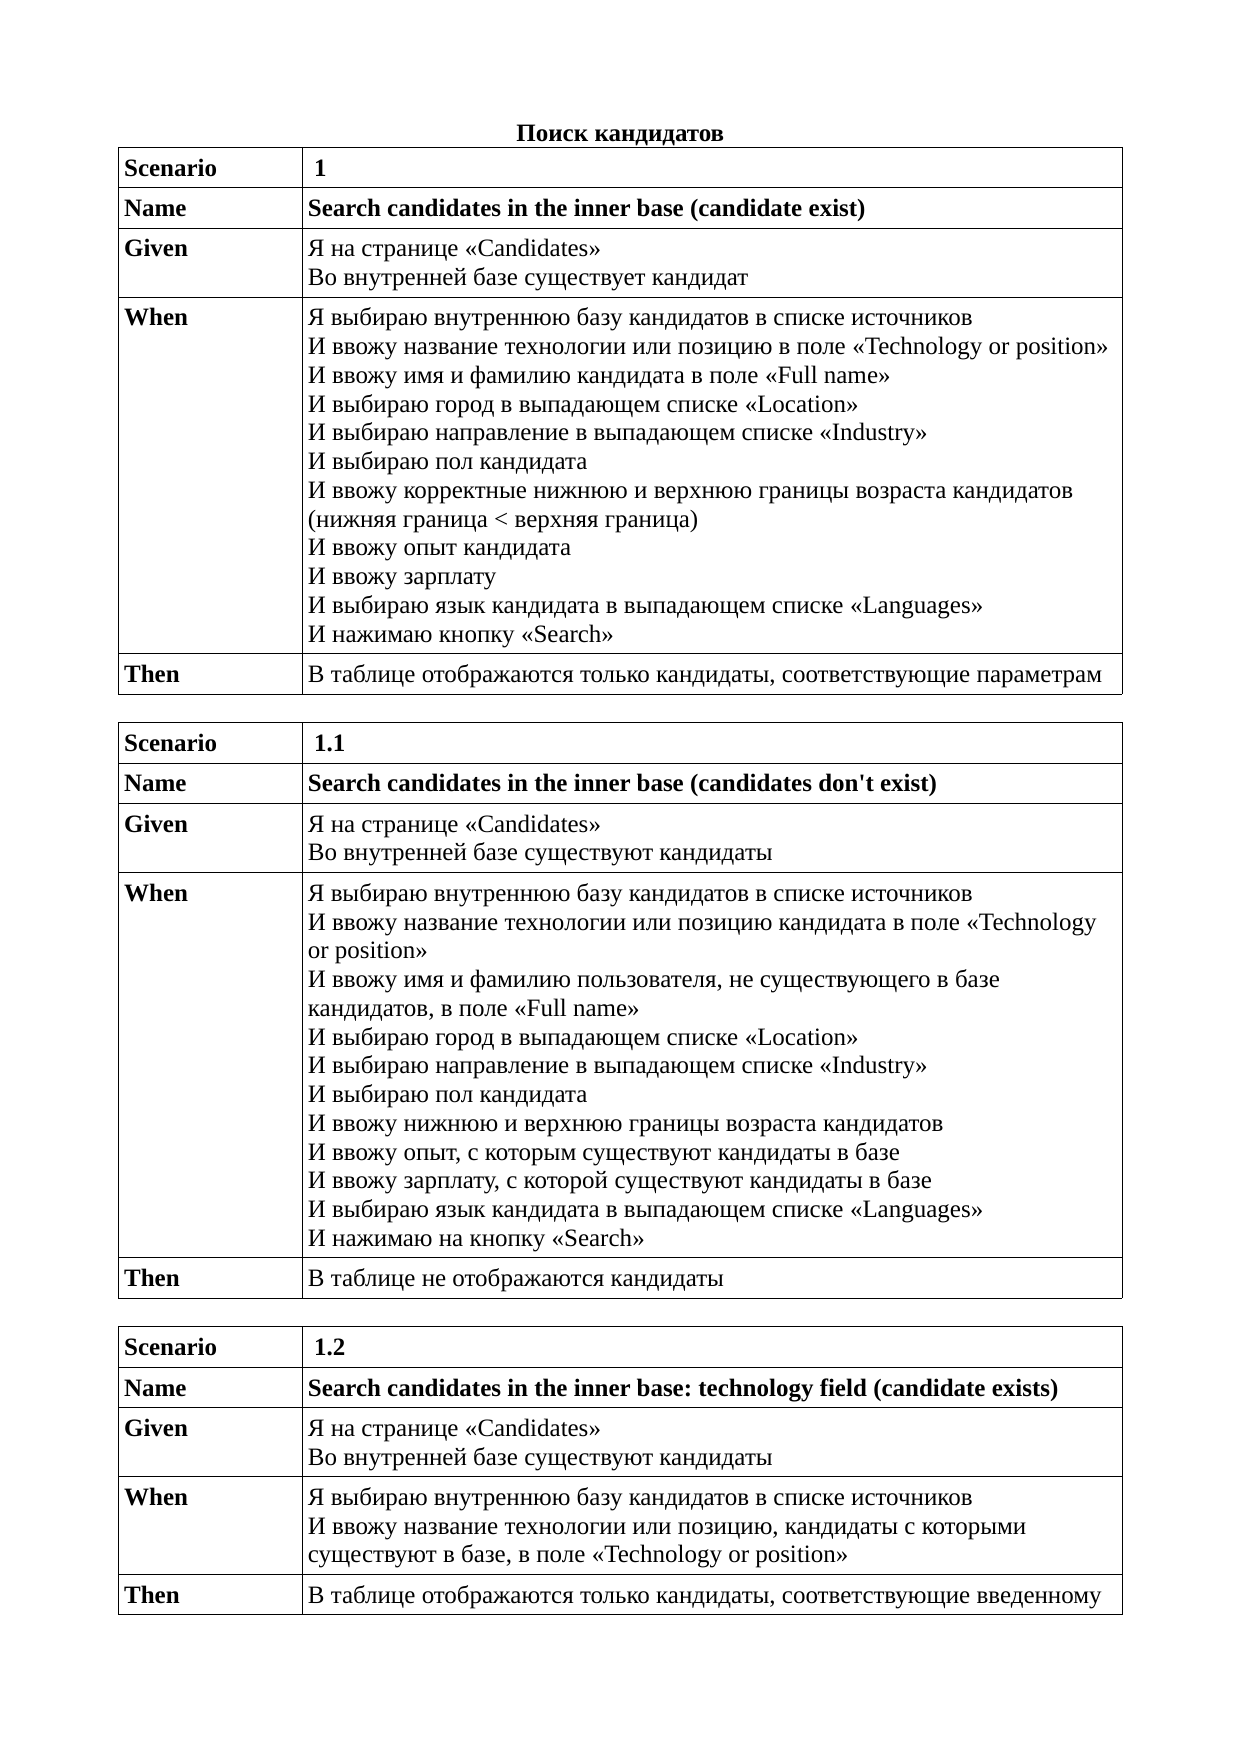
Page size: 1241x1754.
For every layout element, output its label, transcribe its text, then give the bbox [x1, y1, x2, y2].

table_cell Я на странице «Candidates» Во внутренней базе существует кандидат [303, 229, 1122, 297]
text Поиск кандидатов [118, 118, 1122, 147]
table_cell В таблице не отображаются кандидаты [303, 1258, 1122, 1298]
table_cell Then [119, 1575, 302, 1614]
table_header 1 [303, 148, 1122, 187]
table_cell Я выбираю внутреннюю базу кандидатов в списке источников И ввожу название технологии или позицию, кандидаты с которыми существуют в базе, в поле «Technology or position» [303, 1477, 1122, 1574]
table_cell Given [119, 229, 302, 297]
table_cell Search candidates in the inner base (candidates don't exist) [303, 764, 1122, 803]
table_header Scenario [119, 148, 302, 187]
table_cell Then [119, 654, 302, 693]
table_cell When [119, 298, 302, 653]
table_cell Я на странице «Candidates» Во внутренней базе существуют кандидаты [303, 1408, 1122, 1476]
table_cell When [119, 873, 302, 1257]
table_cell Name [119, 1368, 302, 1407]
table_cell Search candidates in the inner base: technology field (candidate exists) [303, 1368, 1122, 1407]
table_cell Я выбираю внутреннюю базу кандидатов в списке источников И ввожу название технологии или позицию кандидата в поле «Technology or position» И ввожу имя и фамилию пользователя, не существующего в базе кандидатов, в поле «Full name» И выбираю город в выпадающем списке «Location» И выбираю направление в выпадающем списке «Industry» И выбираю пол кандидата И ввожу нижнюю и верхнюю границы возраста кандидатов И ввожу опыт, с которым существуют кандидаты в базе И ввожу зарплату, с которой существуют кандидаты в базе И выбираю язык кандидата в выпадающем списке «Languages» И нажимаю на кнопку «Search» [303, 873, 1122, 1257]
table_cell Name [119, 764, 302, 803]
table_cell Given [119, 1408, 302, 1476]
table_cell Then [119, 1258, 302, 1298]
table_cell When [119, 1477, 302, 1574]
table_header 1.2 [303, 1327, 1122, 1367]
table_cell В таблице отображаются только кандидаты, соответствующие параметрам [303, 654, 1122, 693]
table_cell Name [119, 188, 302, 227]
table_cell Given [119, 804, 302, 872]
table_header Scenario [119, 723, 302, 763]
table_header 1.1 [303, 723, 1122, 763]
table_cell В таблице отображаются только кандидаты, соответствующие введенному [303, 1575, 1122, 1614]
table_cell Я выбираю внутреннюю базу кандидатов в списке источников И ввожу название технологии или позицию в поле «Technology or position» И ввожу имя и фамилию кандидата в поле «Full name» И выбираю город в выпадающем списке «Location» И выбираю направление в выпадающем списке «Industry» И выбираю пол кандидата И ввожу корректные нижнюю и верхнюю границы возраста кандидатов (нижняя граница < верхняя граница) И ввожу опыт кандидата И ввожу зарплату И выбираю язык кандидата в выпадающем списке «Languages» И нажимаю кнопку «Search» [303, 298, 1122, 653]
table_header Scenario [119, 1327, 302, 1367]
table_cell Я на странице «Candidates» Во внутренней базе существуют кандидаты [303, 804, 1122, 872]
table_cell Search candidates in the inner base (candidate exist) [303, 188, 1122, 227]
